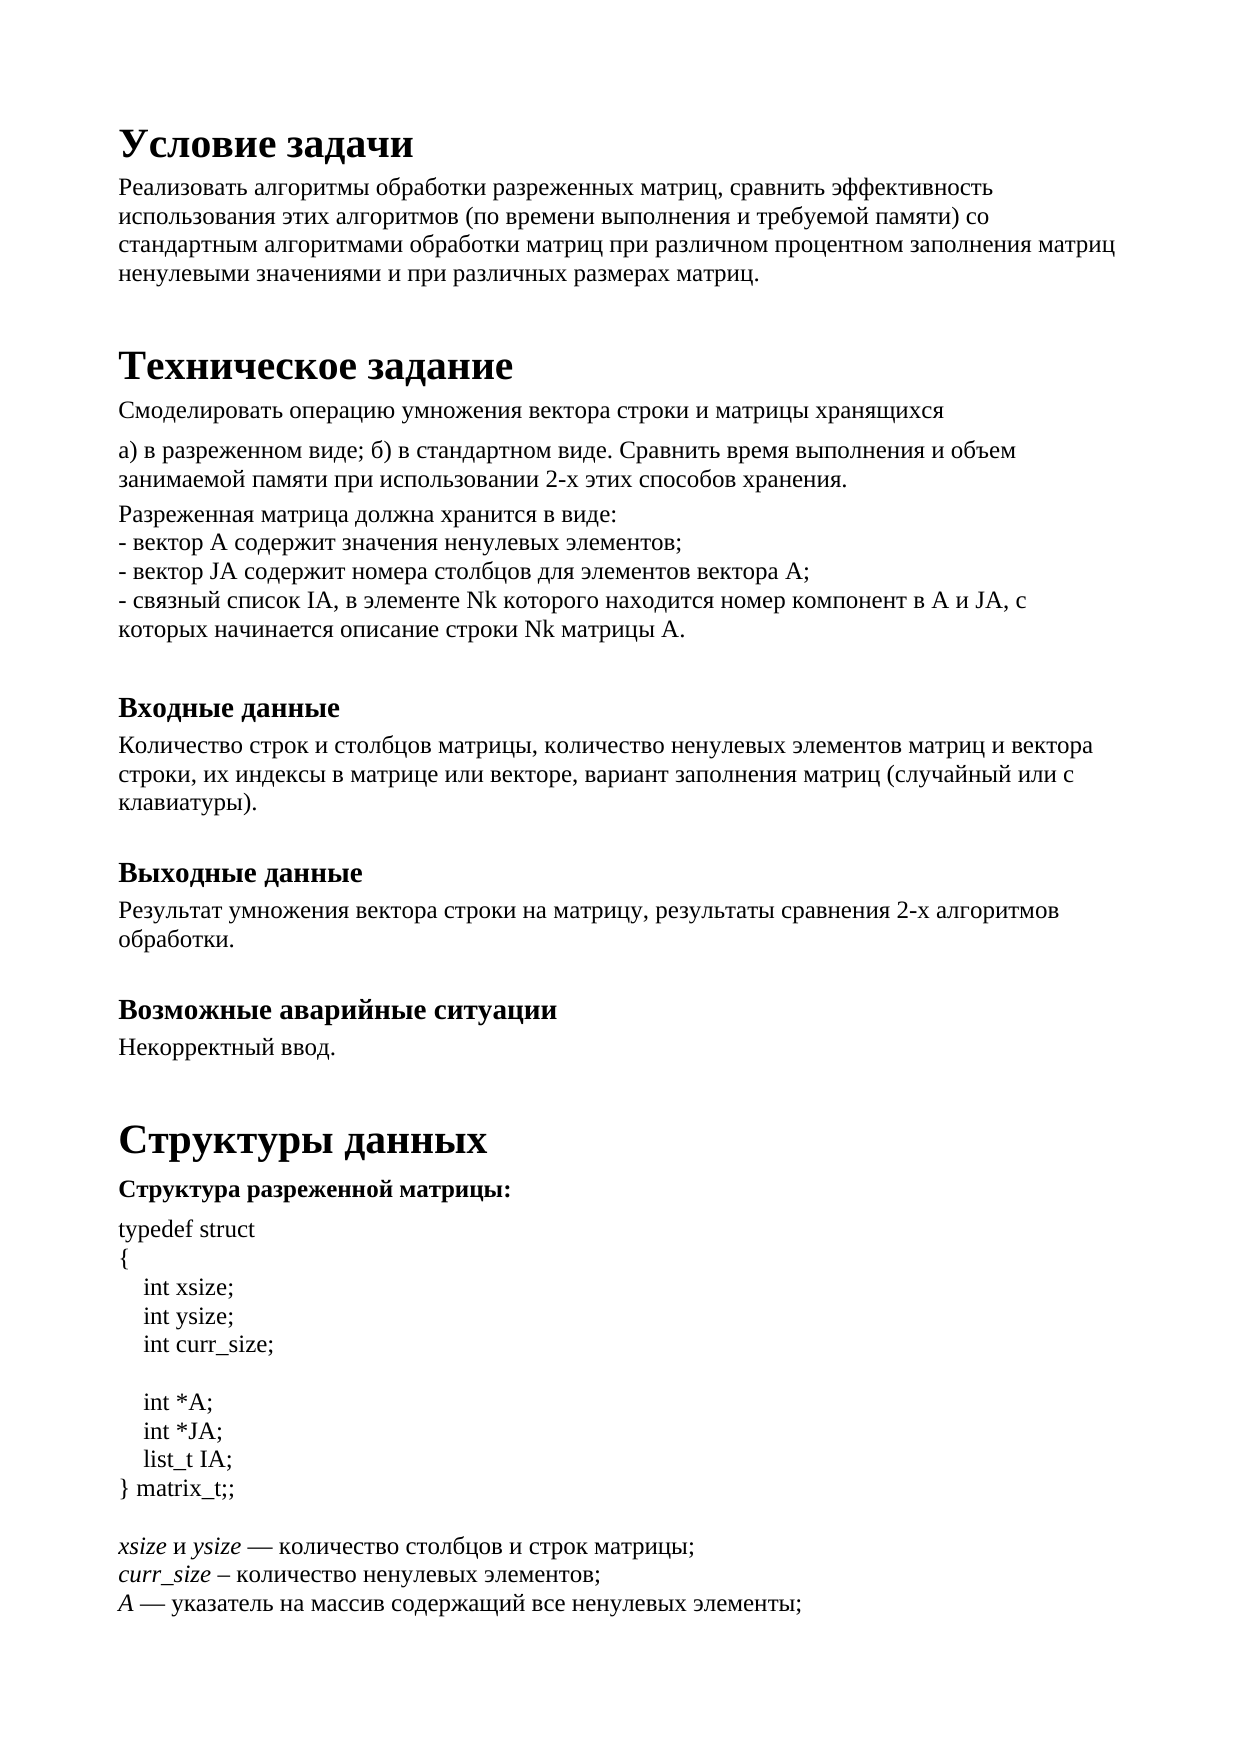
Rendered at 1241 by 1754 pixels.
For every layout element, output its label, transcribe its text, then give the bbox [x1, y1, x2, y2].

text int *JA; [118, 1416, 1122, 1444]
text } matrix_t;; [118, 1473, 1122, 1502]
text - связный список IA, в элементе Nk которого находится номер компонент в A и JA, с которых начинается описание строки Nk матрицы A. [118, 585, 1122, 642]
text int xsize; [118, 1272, 1122, 1301]
text Смоделировать операцию умножения вектора строки и матрицы хранящихся [118, 395, 1122, 423]
text Структура разреженной матрицы: [118, 1174, 1122, 1203]
text list_t IA; [118, 1444, 1122, 1473]
text Входные данные [118, 690, 1122, 724]
text а) в разреженном виде; б) в стандартном виде. Сравнить время выполнения и объем занимаемой памяти при использовании 2-х этих способов хранения. [118, 435, 1122, 493]
text Разреженная матрица должна хранится в виде: [118, 499, 1122, 527]
text Некорректный ввод. [118, 1032, 1122, 1060]
text Количество строк и столбцов матрицы, количество ненулевых элементов матриц и вектора строки, их индексы в матрице или векторе, вариант заполнения матриц (случайный или с клавиатуры). [118, 730, 1122, 816]
text { [118, 1243, 1122, 1272]
text int *A; [118, 1387, 1122, 1416]
text Результат умножения вектора строки на матрицу, результаты сравнения 2-х алгоритмов обработки. [118, 895, 1122, 953]
text Структуры данных [118, 1114, 1122, 1162]
text typedef struct [118, 1214, 1122, 1243]
text int curr_size; [118, 1329, 1122, 1358]
text Возможные аварийные ситуации [118, 992, 1122, 1026]
text A — указатель на массив содержащий все ненулевых элементы; [118, 1588, 1122, 1617]
text int ysize; [118, 1301, 1122, 1329]
text Выходные данные [118, 822, 1122, 889]
text Реализовать алгоритмы обработки разреженных матриц, сравнить эффективность использования этих алгоритмов (по времени выполнения и требуемой памяти) со стандартным алгоритмами обработки матриц при различном процентном заполнения матриц ненулевыми значениями и при различных размерах матриц. [118, 172, 1122, 287]
text - вектор JA содержит номера столбцов для элементов вектора A; [118, 556, 1122, 585]
text xsize и ysize — количество столбцов и строк матрицы; [118, 1531, 1122, 1559]
text Условие задачи [118, 118, 1122, 166]
text curr_size – количество ненулевых элементов; [118, 1559, 1122, 1588]
text Техническое задание [118, 341, 1122, 389]
text - вектор A содержит значения ненулевых элементов; [118, 527, 1122, 556]
